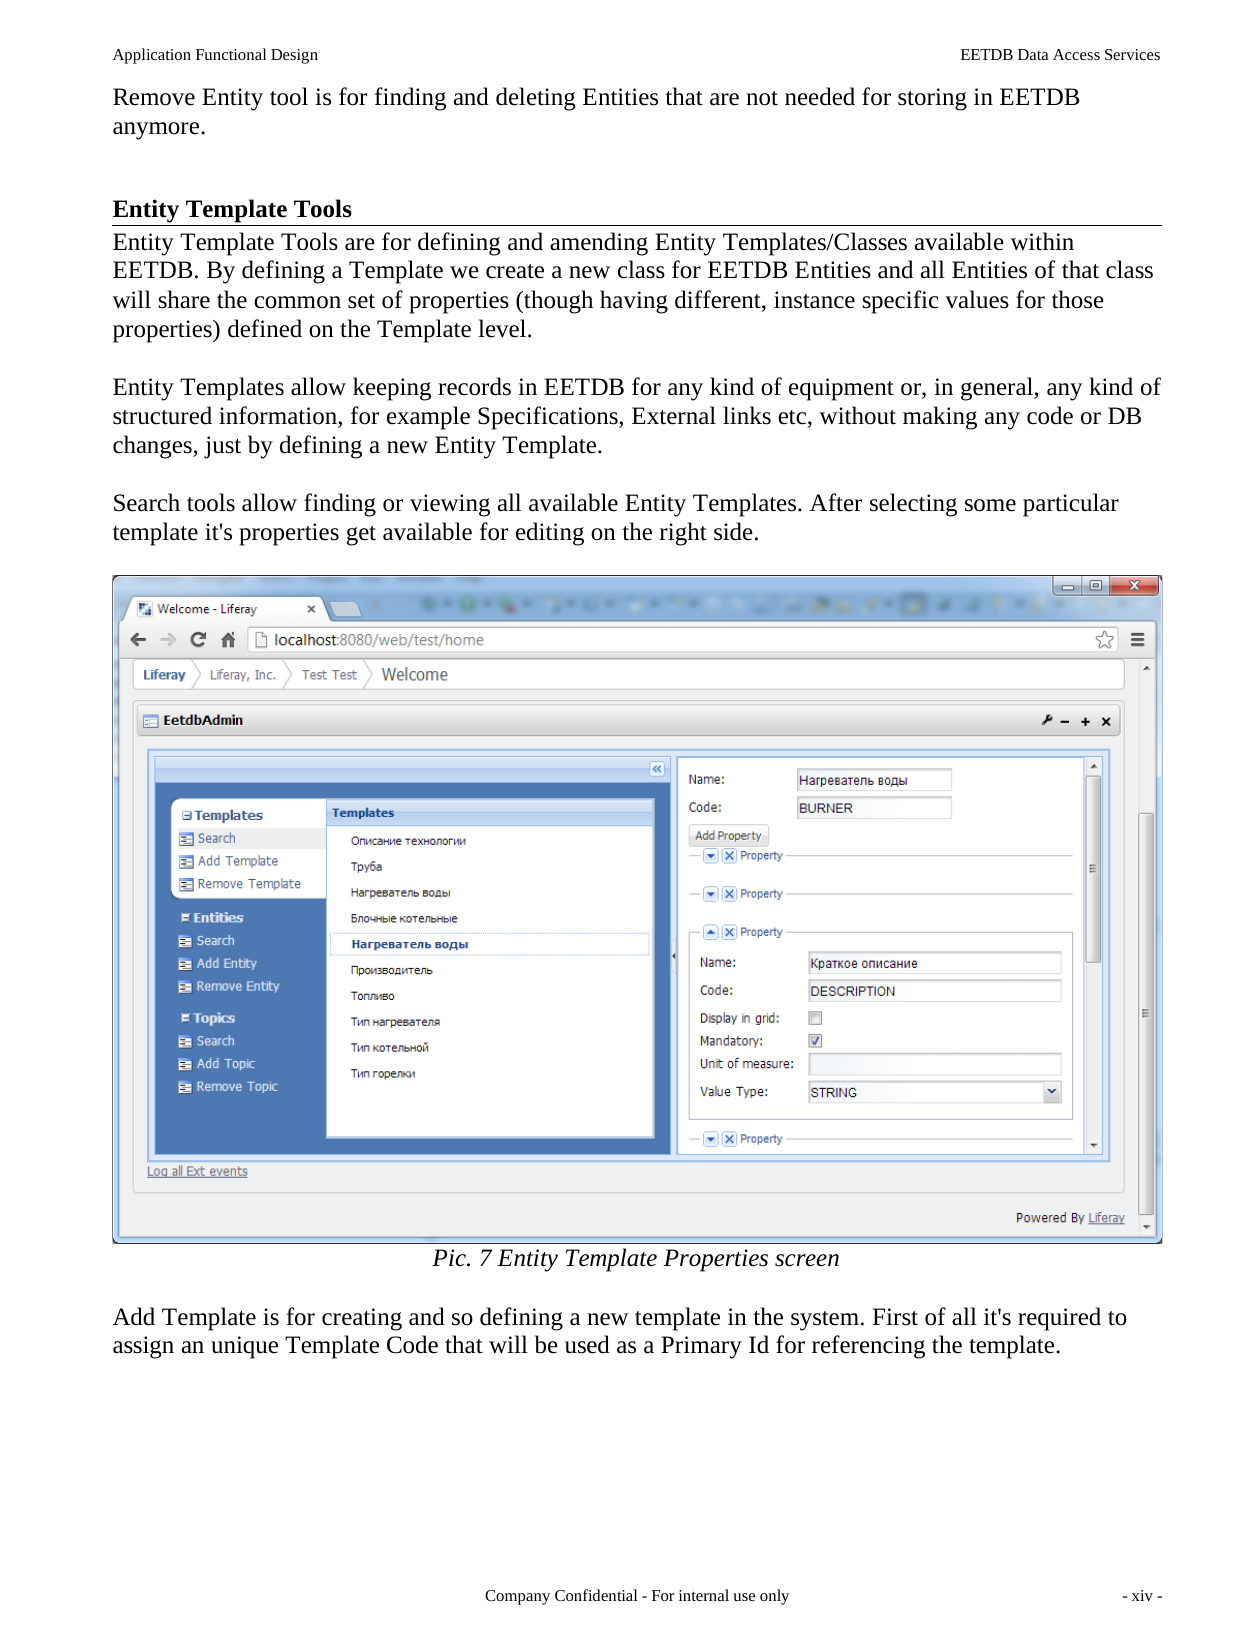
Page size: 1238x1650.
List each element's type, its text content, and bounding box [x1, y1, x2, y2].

text Add Template is for creating and so defining a new template in the system. First of all it's required to assign an unique Template Code that will be used as a Primary Id for referencing the template. [112, 1301, 1162, 1359]
text Search tools allow finding or viewing all available Entity Templates. After selecting some particular template it's properties get available for editing on the right side. [112, 488, 1162, 546]
text Pic. 7 Entity Template Properties screen [112, 1244, 1162, 1272]
picture [112, 575, 1163, 1244]
text Entity Templates allow keeping records in EETDB for any kind of equipment or, in general, any kind of structured information, for example Specifications, External links etc, without making any code or DB changes, just by defining a new Entity Template. [112, 372, 1162, 459]
subtitle Entity Template Tools [112, 194, 1162, 225]
text Remove Entity tool is for finding and deleting Entities that are not needed for storing in EETDB anymore. [112, 82, 1162, 140]
text Entity Template Tools are for defining and amending Entity Templates/Classes available within EETDB. By defining a Template we create a new class for EETDB Entities and all Entities of that class will share the common set of properties (though having different, instance specific values for those properties) defined on the Template level. [112, 226, 1162, 343]
